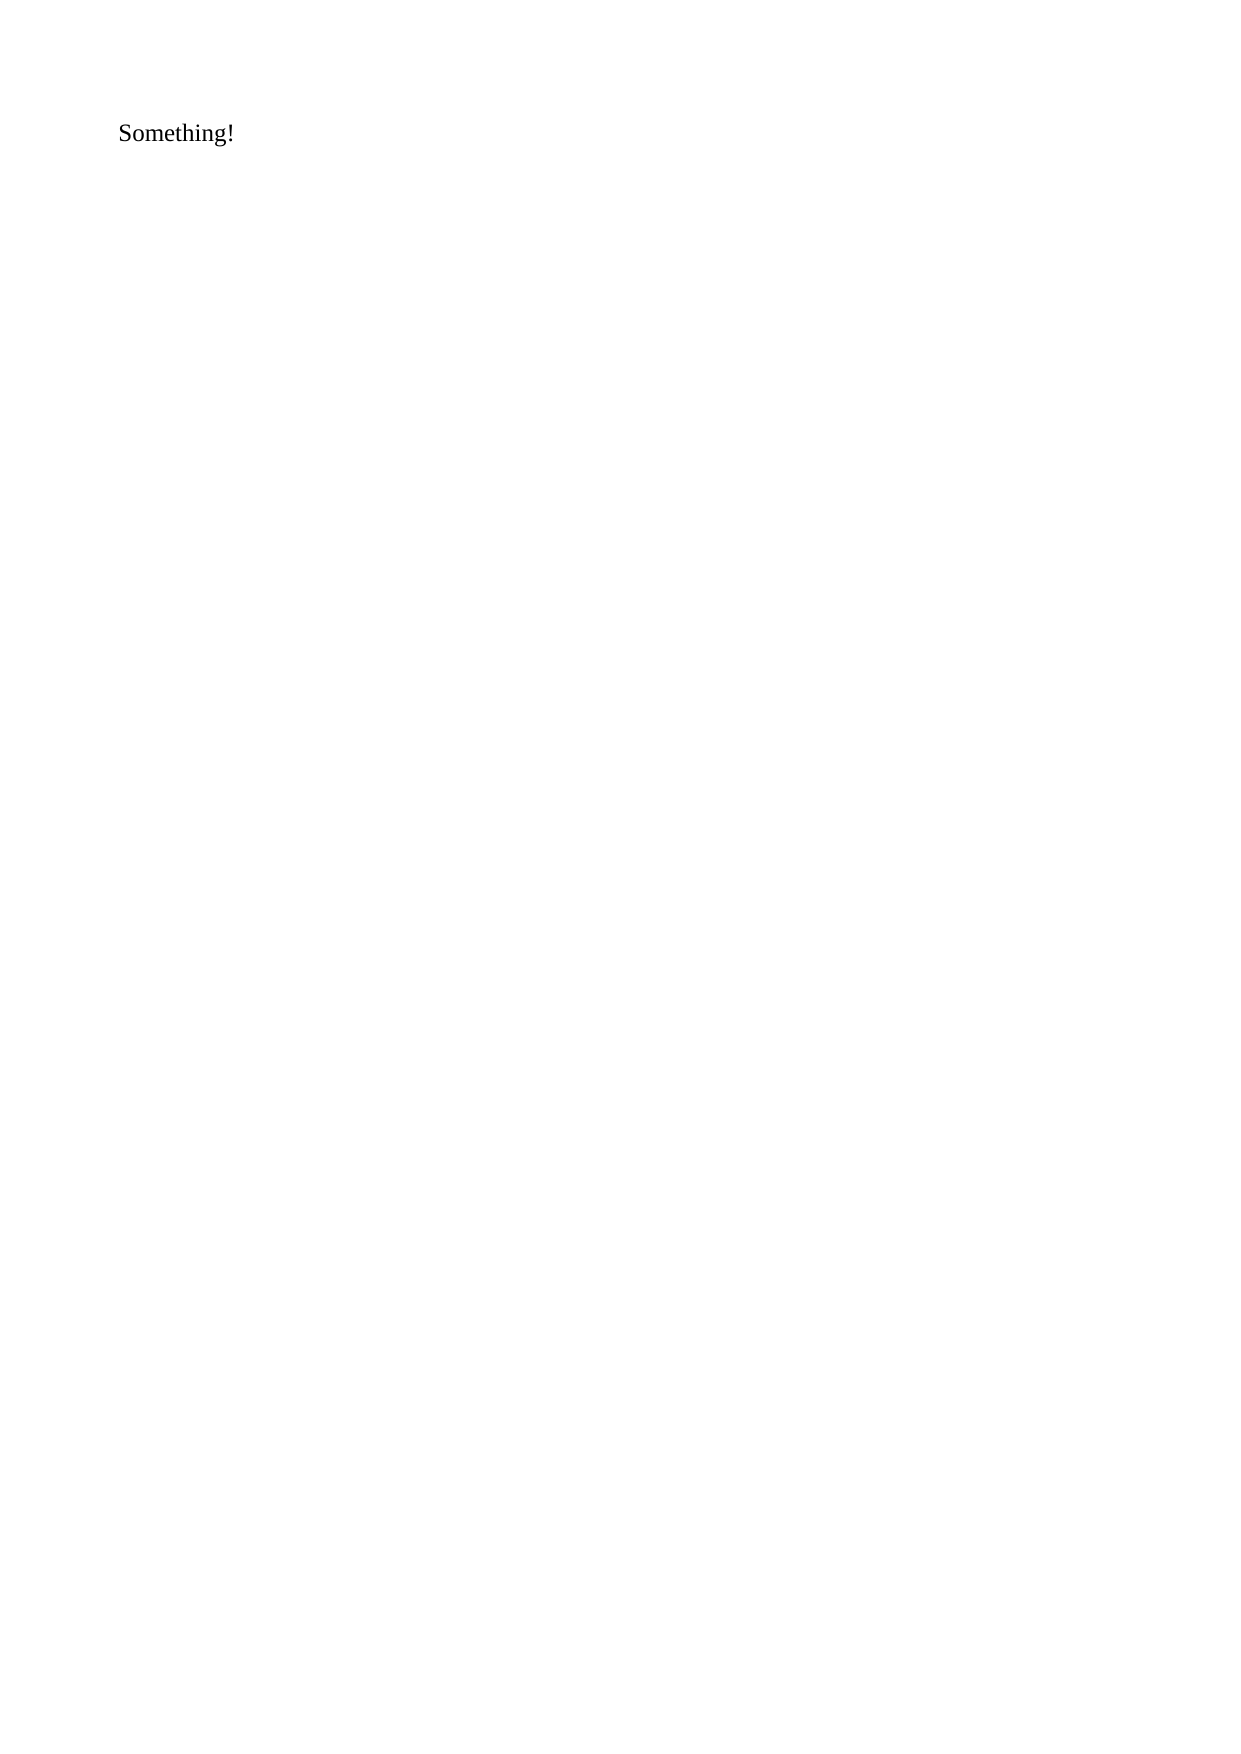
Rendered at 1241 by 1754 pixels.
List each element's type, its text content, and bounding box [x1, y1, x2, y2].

text Something! [118, 118, 1122, 147]
